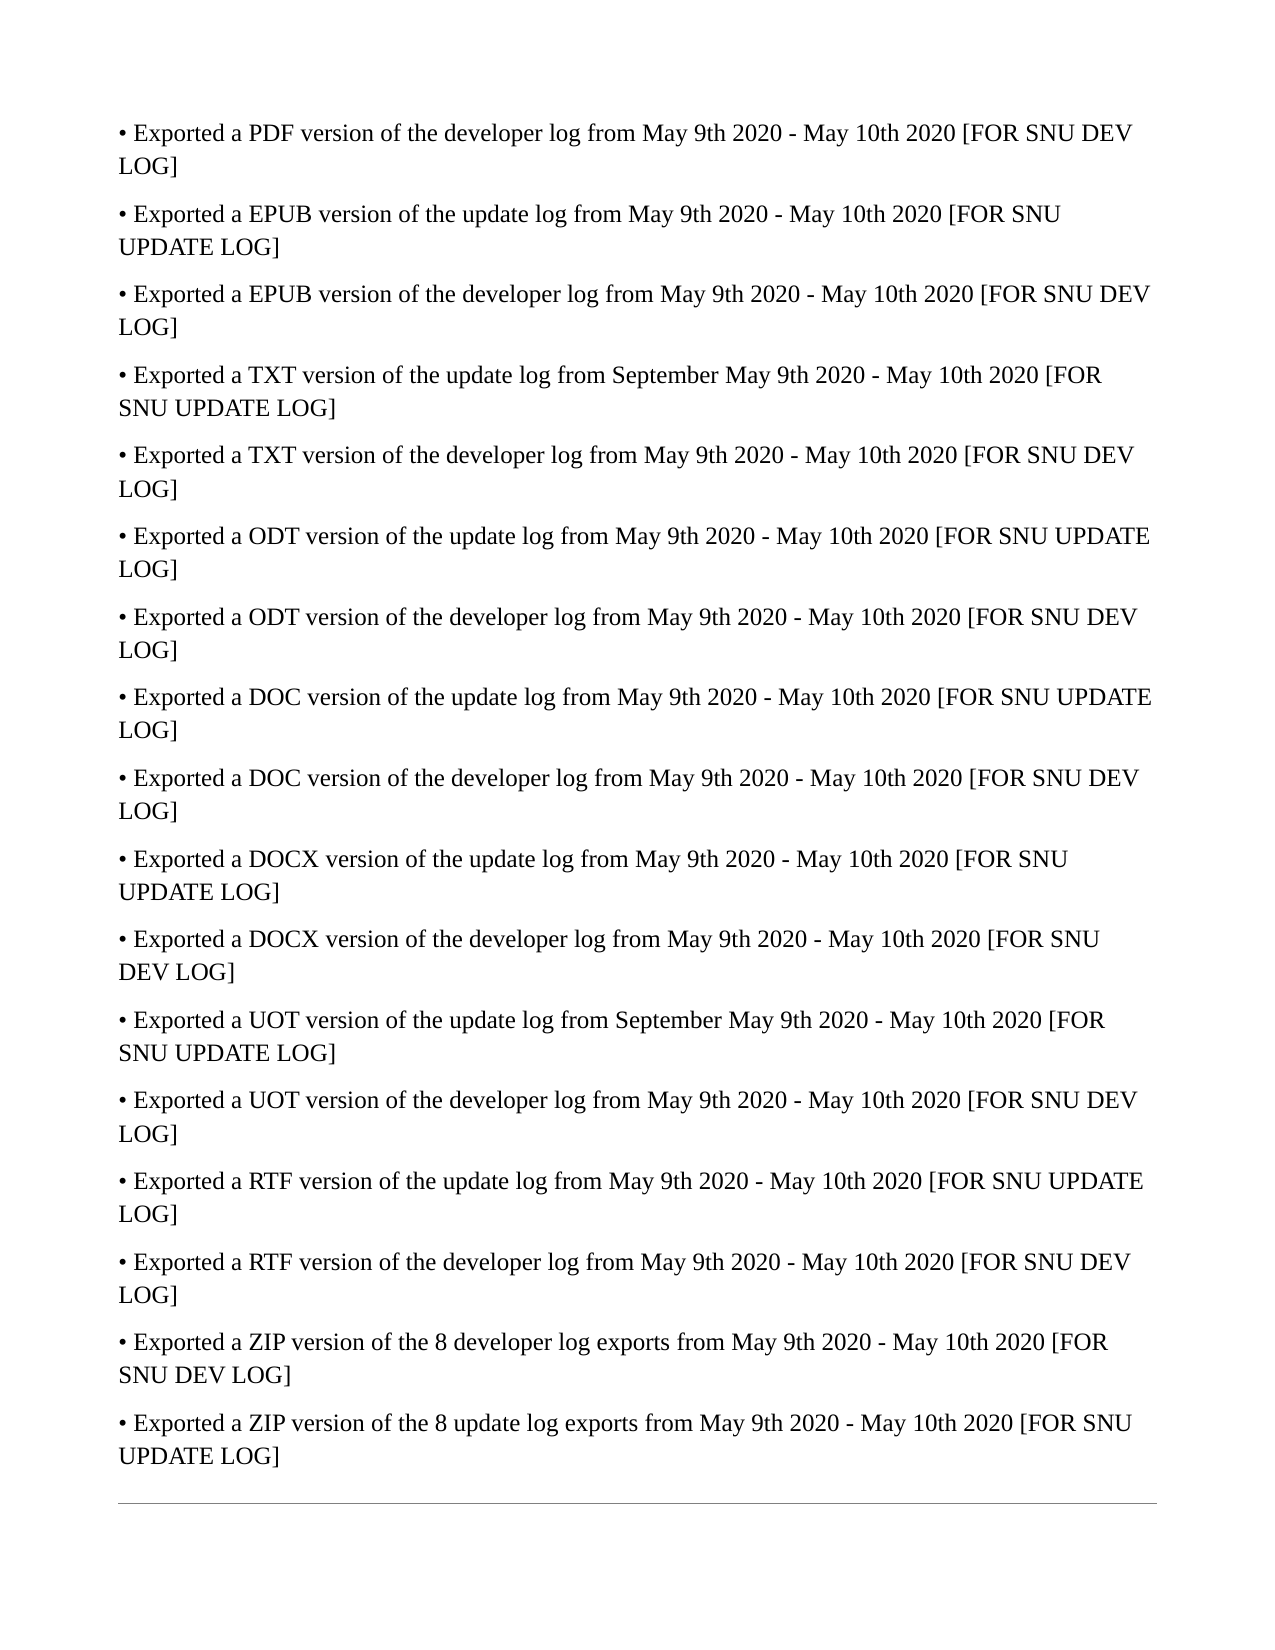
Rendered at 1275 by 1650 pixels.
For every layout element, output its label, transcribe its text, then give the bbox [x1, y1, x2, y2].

text • Exported a ZIP version of the 8 developer log exports from May 9th 2020 - May 10th 2020 [FOR SNU DEV LOG] [118, 1327, 1157, 1389]
text • Exported a TXT version of the developer log from May 9th 2020 - May 10th 2020 [FOR SNU DEV LOG] [118, 441, 1157, 502]
text • Exported a TXT version of the update log from September May 9th 2020 - May 10th 2020 [FOR SNU UPDATE LOG] [118, 360, 1157, 422]
text • Exported a ODT version of the update log from May 9th 2020 - May 10th 2020 [FOR SNU UPDATE LOG] [118, 521, 1157, 583]
text • Exported a RTF version of the update log from May 9th 2020 - May 10th 2020 [FOR SNU UPDATE LOG] [118, 1166, 1157, 1228]
text • Exported a DOC version of the update log from May 9th 2020 - May 10th 2020 [FOR SNU UPDATE LOG] [118, 682, 1157, 744]
text • Exported a DOCX version of the update log from May 9th 2020 - May 10th 2020 [FOR SNU UPDATE LOG] [118, 844, 1157, 906]
text • Exported a ZIP version of the 8 update log exports from May 9th 2020 - May 10th 2020 [FOR SNU UPDATE LOG] [118, 1408, 1157, 1470]
text • Exported a EPUB version of the developer log from May 9th 2020 - May 10th 2020 [FOR SNU DEV LOG] [118, 279, 1157, 341]
text • Exported a UOT version of the update log from September May 9th 2020 - May 10th 2020 [FOR SNU UPDATE LOG] [118, 1005, 1157, 1067]
text • Exported a ODT version of the developer log from May 9th 2020 - May 10th 2020 [FOR SNU DEV LOG] [118, 602, 1157, 664]
text • Exported a UOT version of the developer log from May 9th 2020 - May 10th 2020 [FOR SNU DEV LOG] [118, 1086, 1157, 1147]
text • Exported a DOCX version of the developer log from May 9th 2020 - May 10th 2020 [FOR SNU DEV LOG] [118, 924, 1157, 986]
text • Exported a PDF version of the developer log from May 9th 2020 - May 10th 2020 [FOR SNU DEV LOG] [118, 118, 1157, 180]
text • Exported a DOC version of the developer log from May 9th 2020 - May 10th 2020 [FOR SNU DEV LOG] [118, 763, 1157, 825]
text • Exported a RTF version of the developer log from May 9th 2020 - May 10th 2020 [FOR SNU DEV LOG] [118, 1247, 1157, 1309]
text • Exported a EPUB version of the update log from May 9th 2020 - May 10th 2020 [FOR SNU UPDATE LOG] [118, 199, 1157, 261]
